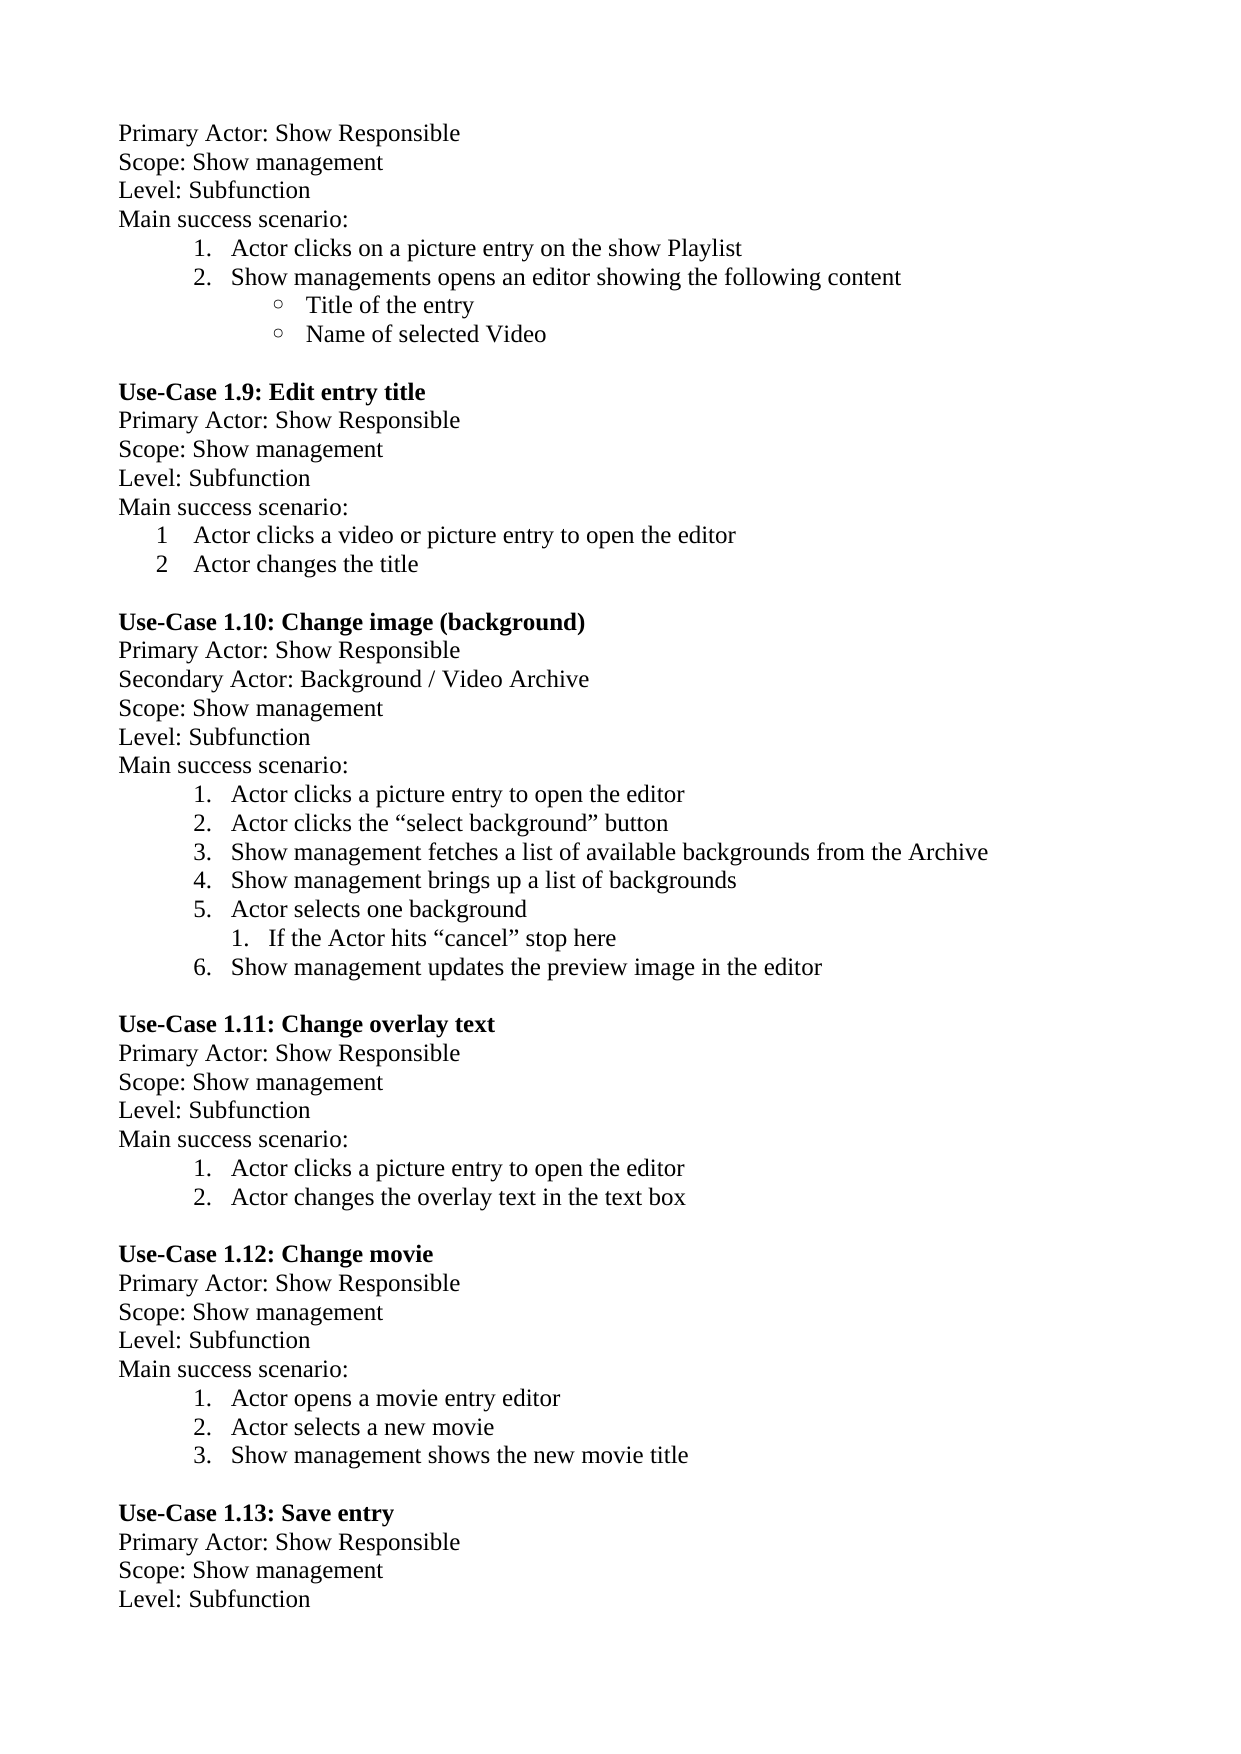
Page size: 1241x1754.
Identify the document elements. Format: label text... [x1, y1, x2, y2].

text Primary Actor: Show Responsible [118, 1527, 1122, 1556]
text Main success scenario: [118, 1354, 1122, 1383]
list Actor selects one background [193, 894, 1122, 923]
text Level: Subfunction [118, 463, 1122, 492]
text Level: Subfunction [118, 722, 1122, 751]
text Main success scenario: [118, 492, 1122, 521]
list If the Actor hits “cancel” stop here [231, 923, 1122, 952]
text Primary Actor: Show Responsible [118, 1038, 1122, 1067]
text Use-Case 1.10: Change image (background) [118, 607, 1122, 636]
text Level: Subfunction [118, 176, 1122, 204]
list Actor clicks a picture entry to open the editor [193, 779, 1122, 808]
text Primary Actor: Show Responsible [118, 636, 1122, 664]
text Scope: Show management [118, 147, 1122, 176]
list Actor changes the overlay text in the text box [193, 1182, 1122, 1211]
list Actor selects a new movie [193, 1412, 1122, 1441]
text Main success scenario: [118, 1124, 1122, 1153]
text Use-Case 1.11: Change overlay text [118, 1009, 1122, 1038]
text Primary Actor: Show Responsible [118, 118, 1122, 147]
text Scope: Show management [118, 1067, 1122, 1096]
list Actor clicks the “select background” button [193, 808, 1122, 837]
list Show managements opens an editor showing the following content [193, 262, 1122, 291]
text Main success scenario: [118, 204, 1122, 233]
list Show management brings up a list of backgrounds [193, 866, 1122, 894]
text Use-Case 1.9: Edit entry title [118, 377, 1122, 406]
list Actor changes the title [156, 549, 1122, 578]
text Primary Actor: Show Responsible [118, 1268, 1122, 1297]
list Actor clicks on a picture entry on the show Playlist [193, 233, 1122, 262]
text Scope: Show management [118, 1556, 1122, 1584]
text Use-Case 1.12: Change movie [118, 1239, 1122, 1268]
text Primary Actor: Show Responsible [118, 406, 1122, 434]
list Actor clicks a video or picture entry to open the editor [156, 521, 1122, 549]
text Main success scenario: [118, 751, 1122, 779]
list Show management updates the preview image in the editor [193, 952, 1122, 981]
list Actor opens a movie entry editor [193, 1383, 1122, 1412]
text Scope: Show management [118, 693, 1122, 722]
text Level: Subfunction [118, 1326, 1122, 1354]
text Level: Subfunction [118, 1584, 1122, 1613]
list Name of selected Video [268, 319, 1122, 348]
text Level: Subfunction [118, 1096, 1122, 1124]
text Scope: Show management [118, 1297, 1122, 1326]
list Show management fetches a list of available backgrounds from the Archive [193, 837, 1122, 866]
list Actor clicks a picture entry to open the editor [193, 1153, 1122, 1182]
list Title of the entry [268, 291, 1122, 319]
text Use-Case 1.13: Save entry [118, 1498, 1122, 1527]
list Show management shows the new movie title [193, 1441, 1122, 1469]
text Secondary Actor: Background / Video Archive [118, 664, 1122, 693]
text Scope: Show management [118, 434, 1122, 463]
